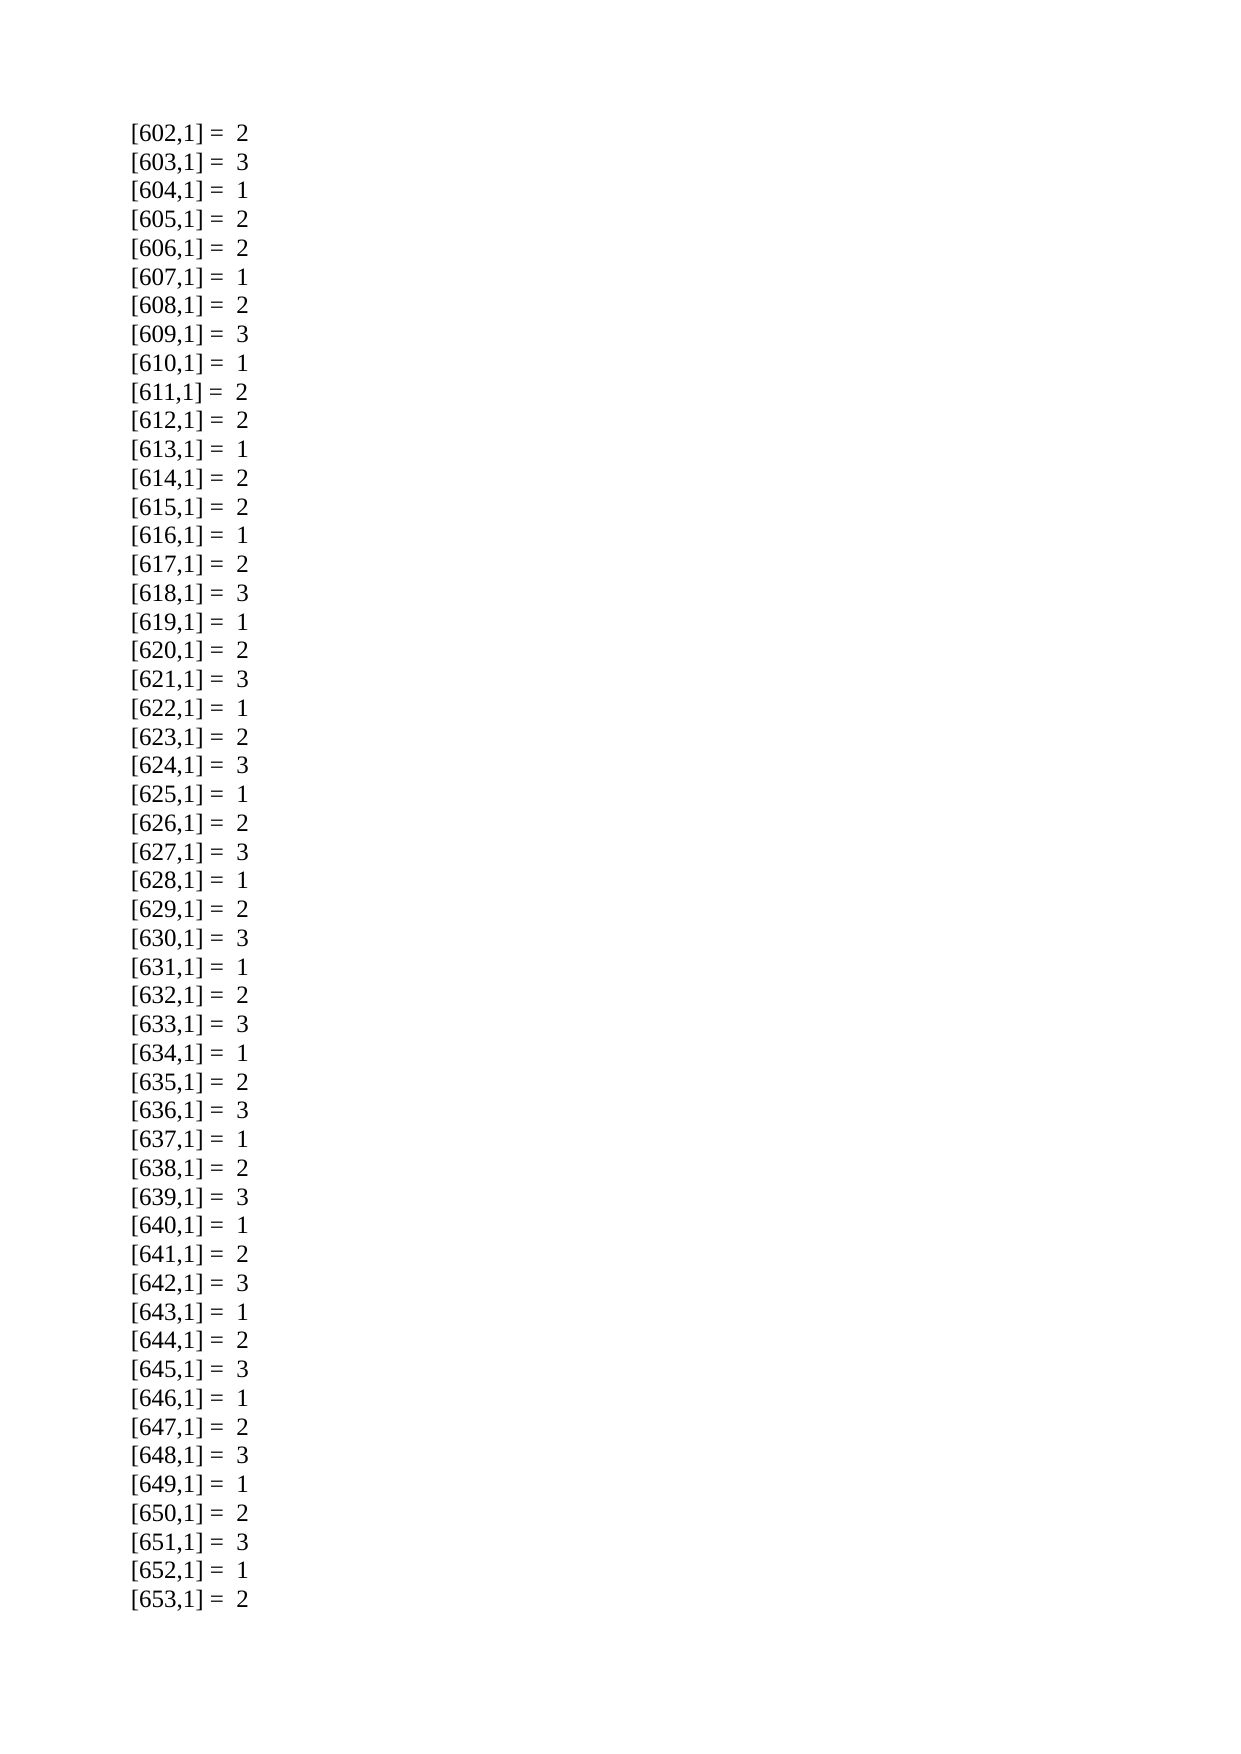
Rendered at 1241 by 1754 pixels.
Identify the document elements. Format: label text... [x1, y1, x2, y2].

text [645,1] = 3 [118, 1354, 1122, 1383]
text [616,1] = 1 [118, 521, 1122, 549]
text [632,1] = 2 [118, 981, 1122, 1009]
text [641,1] = 2 [118, 1239, 1122, 1268]
text [635,1] = 2 [118, 1067, 1122, 1096]
text [605,1] = 2 [118, 204, 1122, 233]
text [621,1] = 3 [118, 664, 1122, 693]
text [640,1] = 1 [118, 1211, 1122, 1239]
text [627,1] = 3 [118, 837, 1122, 866]
text [642,1] = 3 [118, 1268, 1122, 1297]
text [623,1] = 2 [118, 722, 1122, 751]
text [629,1] = 2 [118, 894, 1122, 923]
text [631,1] = 1 [118, 952, 1122, 981]
text [620,1] = 2 [118, 636, 1122, 664]
text [649,1] = 1 [118, 1469, 1122, 1498]
text [625,1] = 1 [118, 779, 1122, 808]
text [604,1] = 1 [118, 176, 1122, 204]
text [638,1] = 2 [118, 1153, 1122, 1182]
text [606,1] = 2 [118, 233, 1122, 262]
text [612,1] = 2 [118, 406, 1122, 434]
text [610,1] = 1 [118, 348, 1122, 377]
text [637,1] = 1 [118, 1124, 1122, 1153]
text [617,1] = 2 [118, 549, 1122, 578]
text [634,1] = 1 [118, 1038, 1122, 1067]
text [643,1] = 1 [118, 1297, 1122, 1326]
text [633,1] = 3 [118, 1009, 1122, 1038]
text [613,1] = 1 [118, 434, 1122, 463]
text [602,1] = 2 [118, 118, 1122, 147]
text [630,1] = 3 [118, 923, 1122, 952]
text [611,1] = 2 [118, 377, 1122, 406]
text [647,1] = 2 [118, 1412, 1122, 1441]
text [614,1] = 2 [118, 463, 1122, 492]
text [626,1] = 2 [118, 808, 1122, 837]
text [608,1] = 2 [118, 291, 1122, 319]
text [639,1] = 3 [118, 1182, 1122, 1211]
text [607,1] = 1 [118, 262, 1122, 291]
text [609,1] = 3 [118, 319, 1122, 348]
text [651,1] = 3 [118, 1527, 1122, 1556]
text [622,1] = 1 [118, 693, 1122, 722]
text [644,1] = 2 [118, 1326, 1122, 1354]
text [653,1] = 2 [118, 1584, 1122, 1613]
text [615,1] = 2 [118, 492, 1122, 521]
text [646,1] = 1 [118, 1383, 1122, 1412]
text [624,1] = 3 [118, 751, 1122, 779]
text [619,1] = 1 [118, 607, 1122, 636]
text [618,1] = 3 [118, 578, 1122, 607]
text [648,1] = 3 [118, 1441, 1122, 1469]
text [650,1] = 2 [118, 1498, 1122, 1527]
text [652,1] = 1 [118, 1556, 1122, 1584]
text [603,1] = 3 [118, 147, 1122, 176]
text [636,1] = 3 [118, 1096, 1122, 1124]
text [628,1] = 1 [118, 866, 1122, 894]
